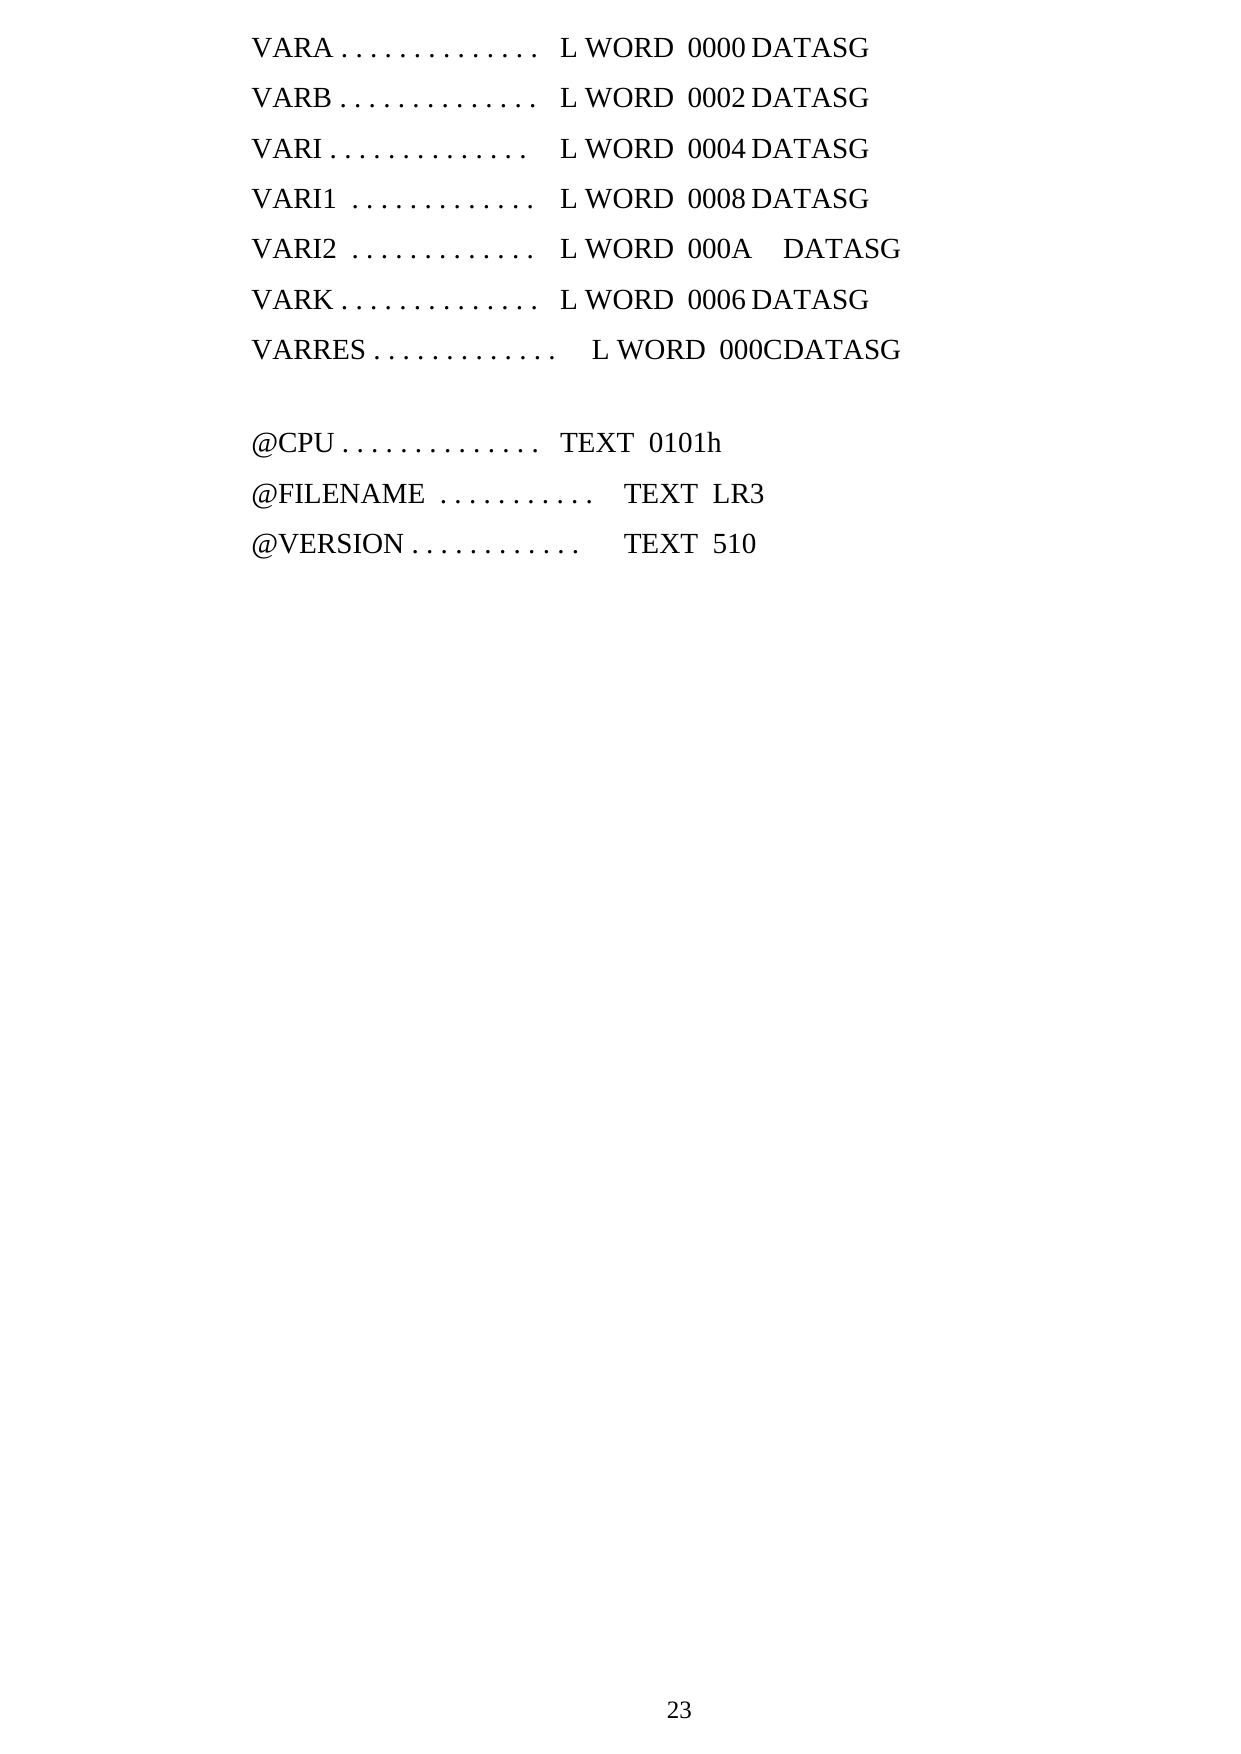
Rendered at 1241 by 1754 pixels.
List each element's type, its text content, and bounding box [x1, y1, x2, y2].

text VARRES . . . . . . . . . . . . . L WORD 000C DATASG [177, 332, 1181, 366]
text VARB . . . . . . . . . . . . . . L WORD 0002 DATASG [177, 81, 1181, 114]
text VARI2 . . . . . . . . . . . . . L WORD 000A DATASG [177, 232, 1181, 265]
text @FILENAME . . . . . . . . . . . TEXT LR3 [177, 476, 1181, 509]
text VARI . . . . . . . . . . . . . . L WORD 0004 DATASG [177, 131, 1181, 164]
text VARK . . . . . . . . . . . . . . L WORD 0006 DATASG [177, 282, 1181, 315]
text VARA . . . . . . . . . . . . . . L WORD 0000 DATASG [177, 30, 1181, 64]
text @CPU . . . . . . . . . . . . . . TEXT 0101h [177, 426, 1181, 459]
text @VERSION . . . . . . . . . . . . TEXT 510 [177, 526, 1181, 560]
text VARI1 . . . . . . . . . . . . . L WORD 0008 DATASG [177, 181, 1181, 215]
